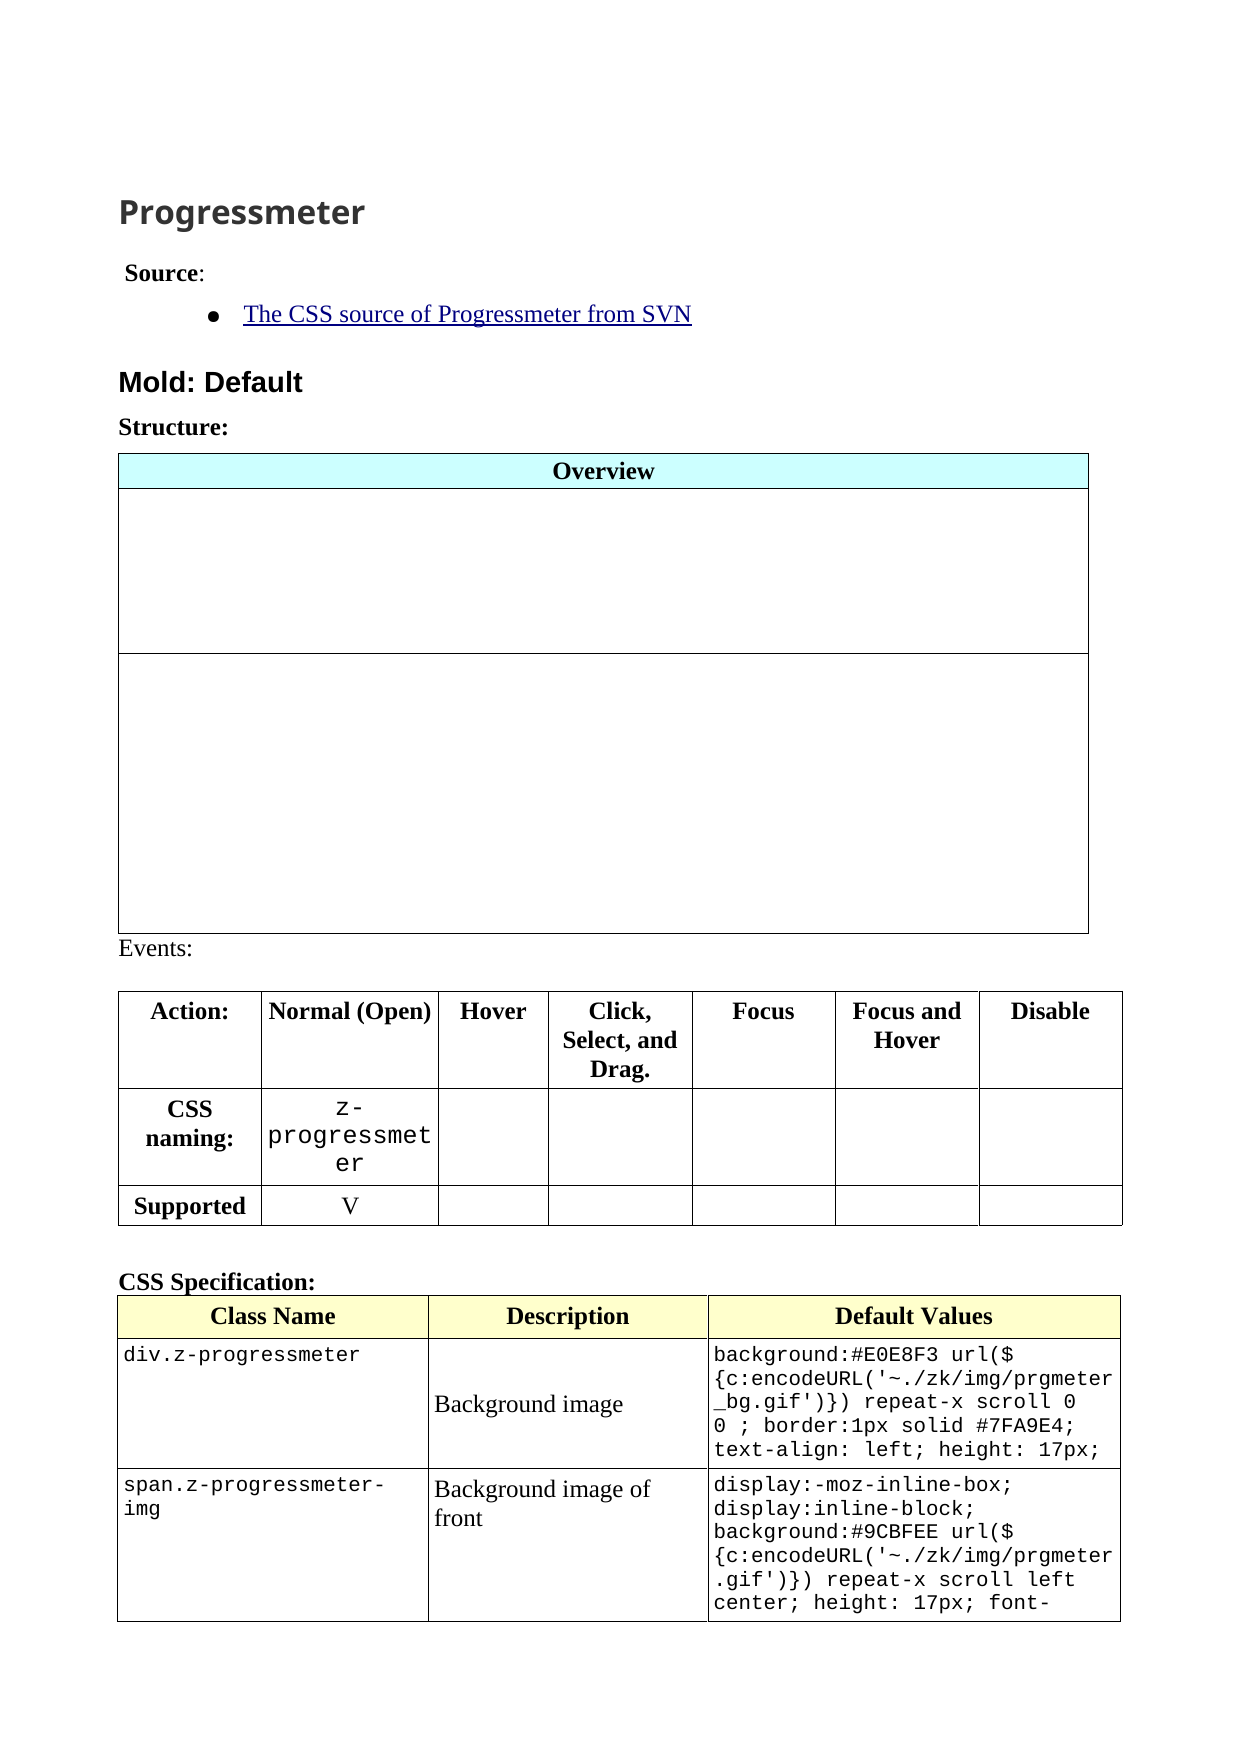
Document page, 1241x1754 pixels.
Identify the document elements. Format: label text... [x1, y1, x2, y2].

table_header Overview [119, 454, 1088, 488]
table_cell CSS naming: [119, 1089, 261, 1185]
subtitle Progressmeter [118, 189, 1122, 234]
table_cell span.z-progressmeter-img [118, 1469, 428, 1621]
table_cell z-progressmeter [262, 1089, 438, 1185]
table_header Default Values [709, 1296, 1120, 1338]
table_cell [693, 1186, 835, 1225]
table_cell [439, 1089, 548, 1185]
table_header Normal (Open) [262, 992, 438, 1088]
table_header Class Name [118, 1296, 428, 1338]
table_cell [439, 1186, 548, 1225]
subtitle Mold: Default [118, 366, 1122, 399]
table_cell Supported [119, 1186, 261, 1225]
text CSS Specification: [118, 1267, 1122, 1295]
table_cell [549, 1089, 692, 1185]
table_cell [119, 654, 1088, 933]
text Source: [118, 258, 1122, 287]
table_cell [693, 1089, 835, 1185]
table_cell V [262, 1186, 438, 1225]
table_cell display:-moz-inline-box; display:inline-block; background:#9CBFEE url(${c:encodeURL('~./zk/img/prgmeter.gif')}) repeat-x scroll left center; height: 17px; font- [709, 1469, 1120, 1621]
table_cell Background image [429, 1339, 707, 1468]
table_header Hover [439, 992, 548, 1088]
table_cell [119, 489, 1088, 653]
text Events: [118, 933, 1122, 991]
table_header Focus and Hover [836, 992, 978, 1088]
list The CSS source of Progressmeter from SVN [236, 299, 1122, 328]
table_cell div.z-progressmeter [118, 1339, 428, 1468]
table_header Click, Select, and Drag. [549, 992, 692, 1088]
table_header Focus [693, 992, 835, 1088]
table_cell [549, 1186, 692, 1225]
table_header Description [429, 1296, 707, 1338]
table_cell [836, 1089, 978, 1185]
table_header Disable [980, 992, 1122, 1088]
text Structure: [118, 412, 1122, 440]
table_cell Background image of front [429, 1469, 707, 1621]
table_cell [980, 1186, 1122, 1225]
table_cell background:#E0E8F3 url(${c:encodeURL('~./zk/img/prgmeter_bg.gif')}) repeat-x scroll 0 0 ; border:1px solid #7FA9E4; text-align: left; height: 17px; [709, 1339, 1120, 1468]
table_cell [836, 1186, 978, 1225]
table_cell [980, 1089, 1122, 1185]
table_header Action: [119, 992, 261, 1088]
